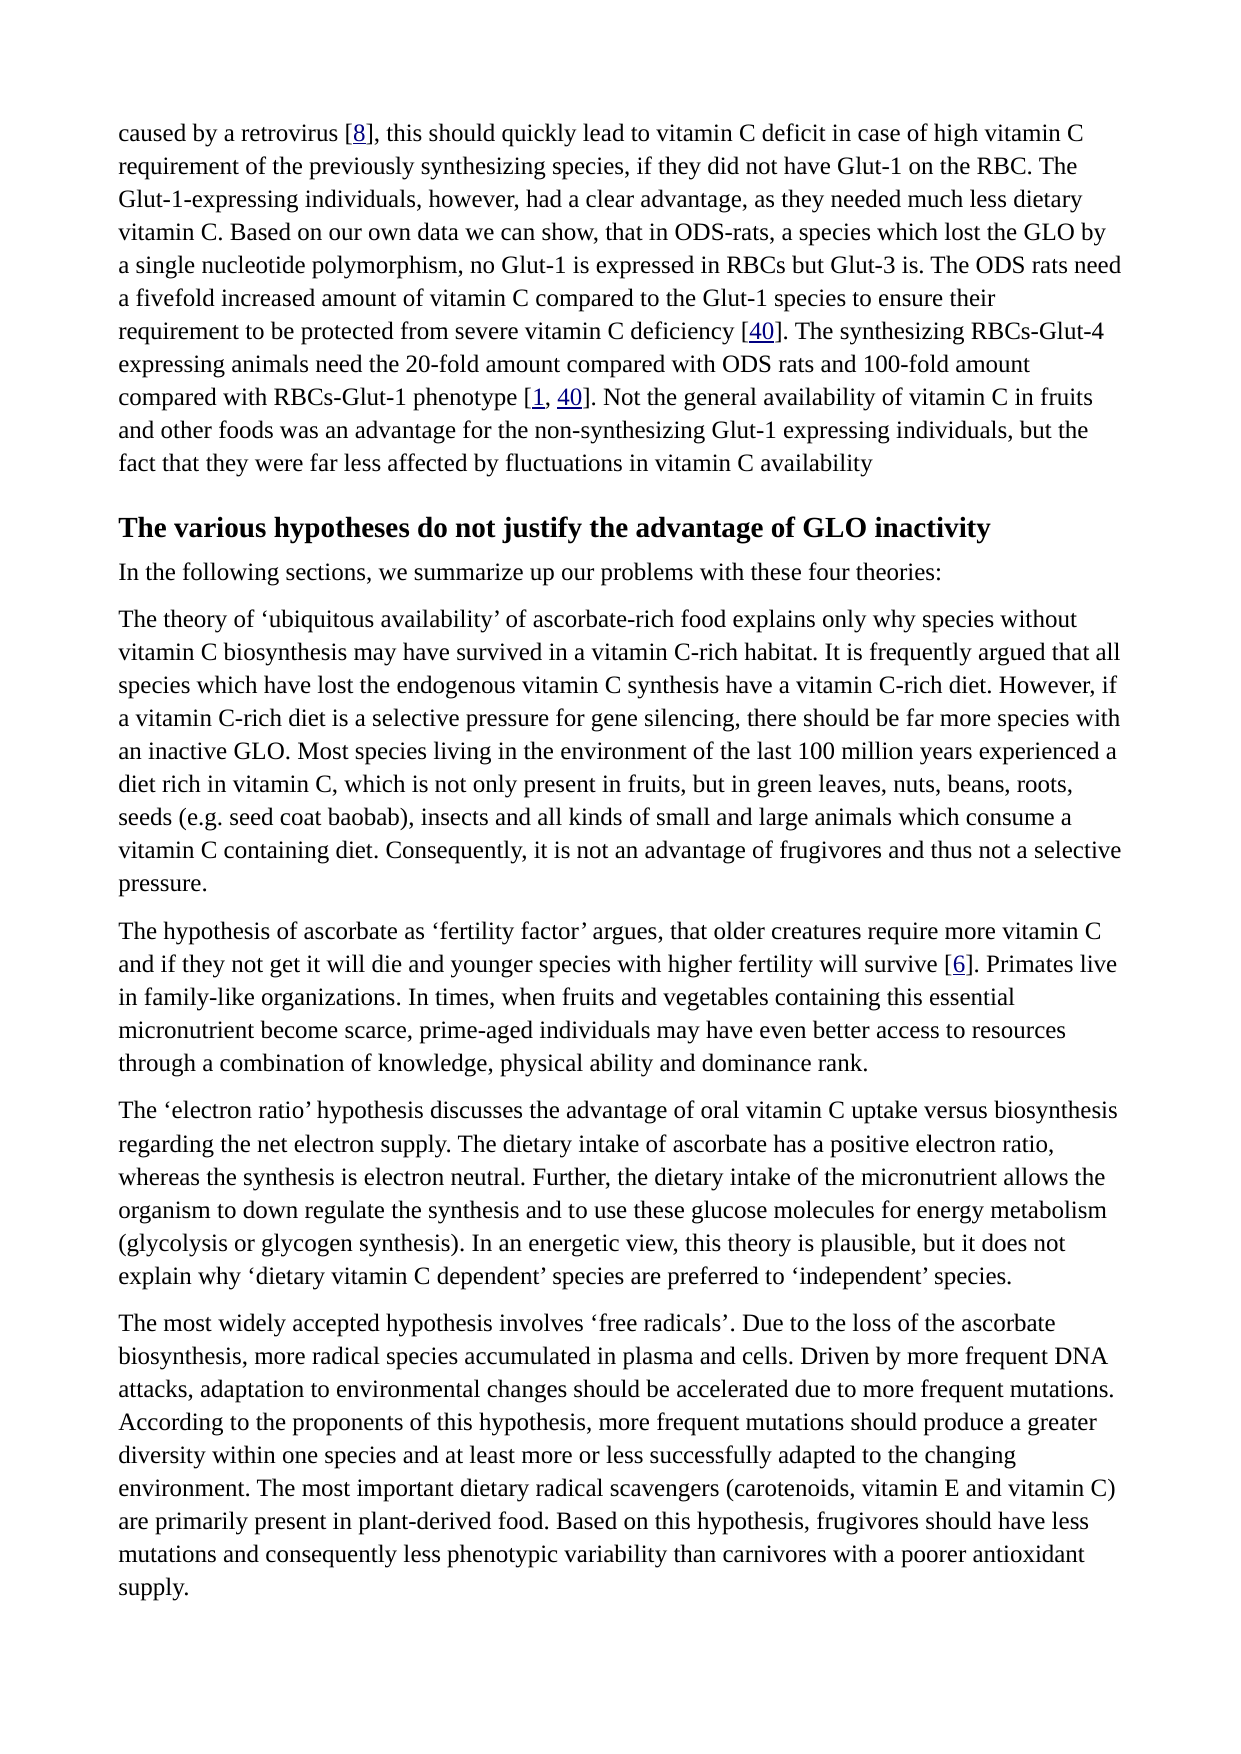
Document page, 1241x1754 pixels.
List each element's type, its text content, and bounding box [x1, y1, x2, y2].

subtitle The various hypotheses do not justify the advantage of GLO inactivity [118, 511, 1122, 544]
text The hypothesis of ascorbate as ‘fertility factor’ argues, that older creatures require more vitamin C and if they not get it will die and younger species with higher fertility will survive [6]. Primates live in family-like organizations. In times, when fruits and vegetables containing this essential micronutrient become scarce, prime-aged individuals may have even better access to resources through a combination of knowledge, physical ability and dominance rank. [118, 916, 1122, 1077]
text In the following sections, we summarize up our problems with these four theories: [118, 557, 1122, 585]
text caused by a retrovirus [8], this should quickly lead to vitamin C deficit in case of high vitamin C requirement of the previously synthesizing species, if they did not have Glut-1 on the RBC. The Glut-1-expressing individuals, however, had a clear advantage, as they needed much less dietary vitamin C. Based on our own data we can show, that in ODS-rats, a species which lost the GLO by a single nucleotide polymorphism, no Glut-1 is expressed in RBCs but Glut-3 is. The ODS rats need a fivefold increased amount of vitamin C compared to the Glut-1 species to ensure their requirement to be protected from severe vitamin C deficiency [40]. The synthesizing RBCs-Glut-4 expressing animals need the 20-fold amount compared with ODS rats and 100-fold amount compared with RBCs-Glut-1 phenotype [1, 40]. Not the general availability of vitamin C in fruits and other foods was an advantage for the non-synthesizing Glut-1 expressing individuals, but the fact that they were far less affected by fluctuations in vitamin C availability [118, 118, 1122, 477]
text The theory of ‘ubiquitous availability’ of ascorbate-rich food explains only why species without vitamin C biosynthesis may have survived in a vitamin C-rich habitat. It is frequently argued that all species which have lost the endogenous vitamin C synthesis have a vitamin C-rich diet. However, if a vitamin C-rich diet is a selective pressure for gene silencing, there should be far more species with an inactive GLO. Most species living in the environment of the last 100 million years experienced a diet rich in vitamin C, which is not only present in fruits, but in green leaves, nuts, beans, roots, seeds (e.g. seed coat baobab), insects and all kinds of small and large animals which consume a vitamin C containing diet. Consequently, it is not an advantage of frugivores and thus not a selective pressure. [118, 604, 1122, 897]
text The ‘electron ratio’ hypothesis discusses the advantage of oral vitamin C uptake versus biosynthesis regarding the net electron supply. The dietary intake of ascorbate has a positive electron ratio, whereas the synthesis is electron neutral. Further, the dietary intake of the micronutrient allows the organism to down regulate the synthesis and to use these glucose molecules for energy metabolism (glycolysis or glycogen synthesis). In an energetic view, this theory is plausible, but it does not explain why ‘dietary vitamin C dependent’ species are preferred to ‘independent’ species. [118, 1096, 1122, 1289]
text The most widely accepted hypothesis involves ‘free radicals’. Due to the loss of the ascorbate biosynthesis, more radical species accumulated in plasma and cells. Driven by more frequent DNA attacks, adaptation to environmental changes should be accelerated due to more frequent mutations. According to the proponents of this hypothesis, more frequent mutations should produce a greater diversity within one species and at least more or less successfully adapted to the changing environment. The most important dietary radical scavengers (carotenoids, vitamin E and vitamin C) are primarily present in plant-derived food. Based on this hypothesis, frugivores should have less mutations and consequently less phenotypic variability than carnivores with a poorer antioxidant supply. [118, 1308, 1122, 1601]
